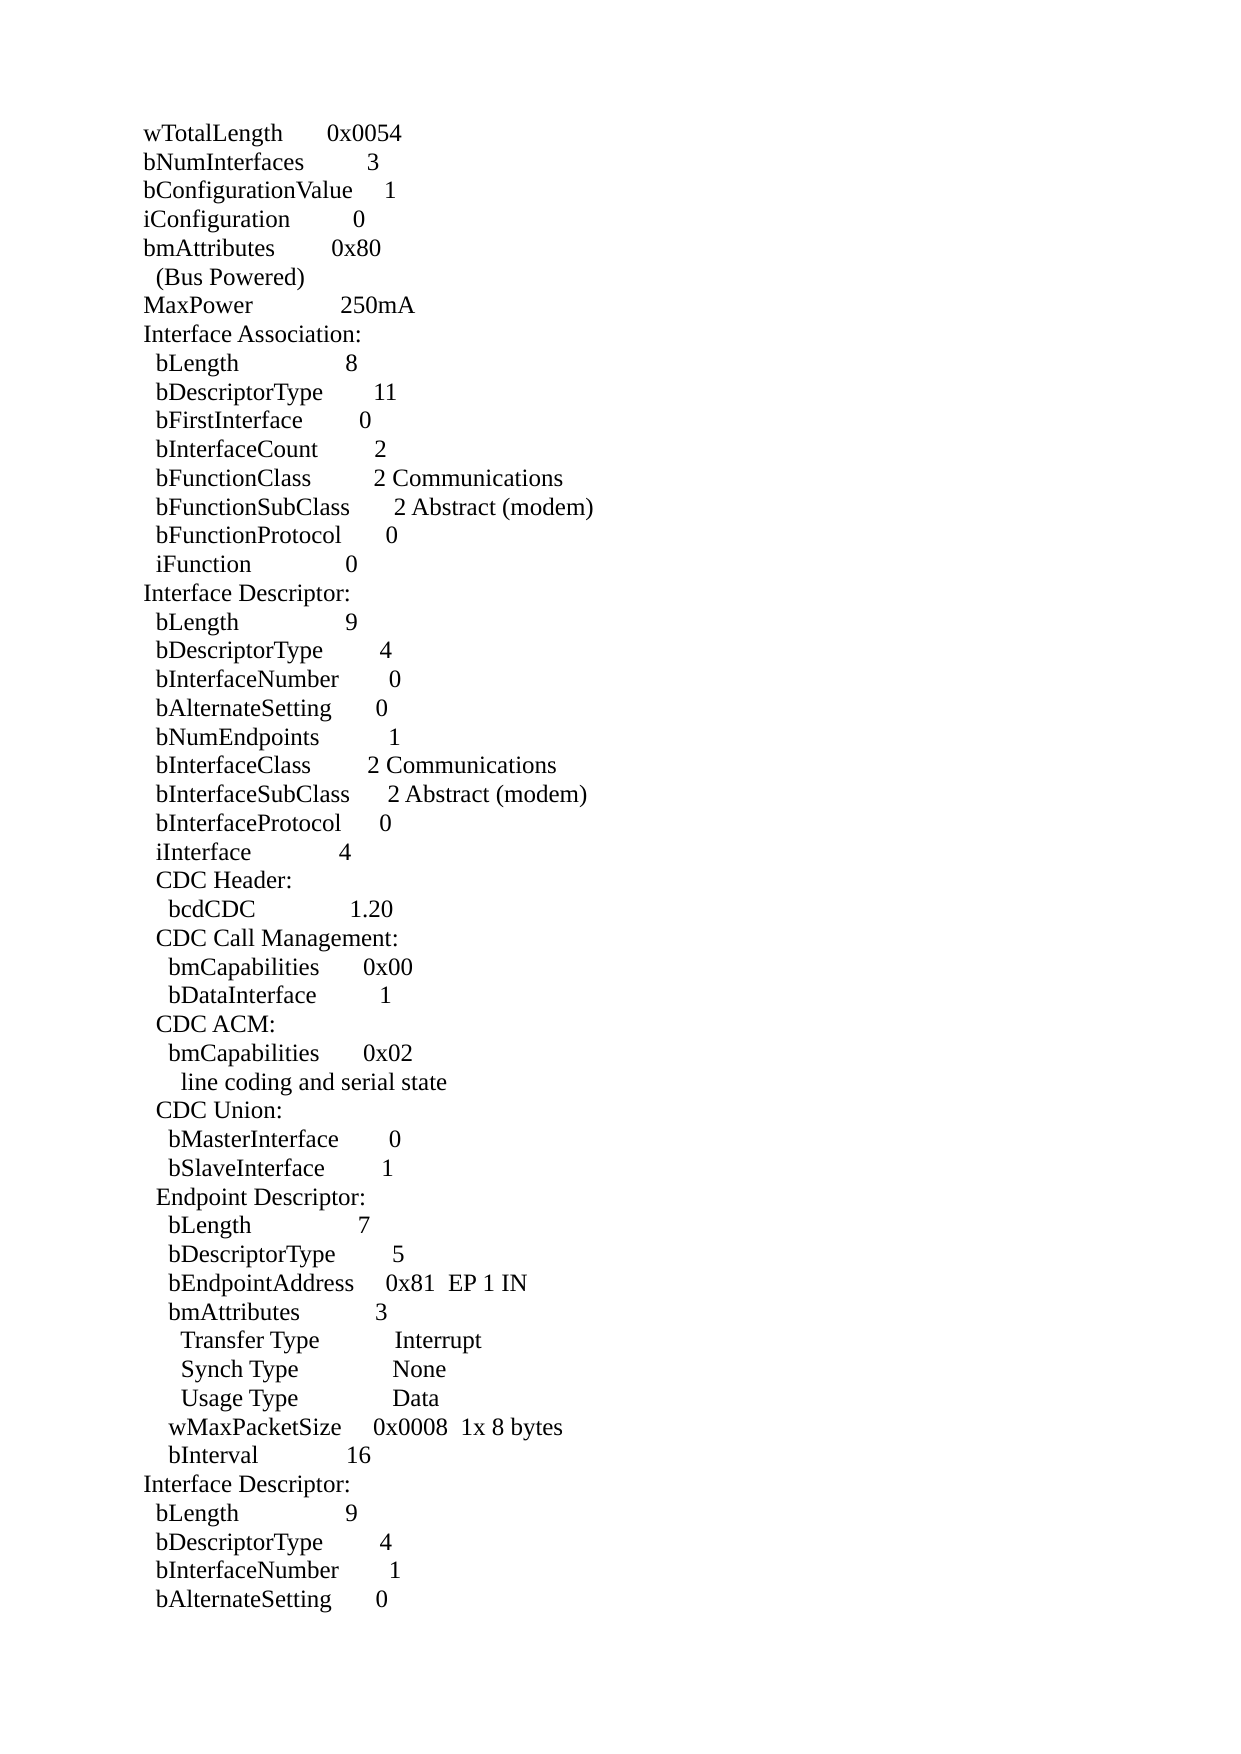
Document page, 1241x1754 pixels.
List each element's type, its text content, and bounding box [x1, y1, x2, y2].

text CDC Union: [118, 1096, 1122, 1124]
text bmAttributes 0x80 [118, 233, 1122, 262]
text bEndpointAddress 0x81 EP 1 IN [118, 1268, 1122, 1297]
text CDC ACM: [118, 1009, 1122, 1038]
text bNumInterfaces 3 [118, 147, 1122, 176]
text bDescriptorType 4 [118, 1527, 1122, 1556]
text Interface Association: [118, 319, 1122, 348]
text bLength 7 [118, 1211, 1122, 1239]
text bInterfaceCount 2 [118, 434, 1122, 463]
text iFunction 0 [118, 549, 1122, 578]
text bInterfaceClass 2 Communications [118, 751, 1122, 779]
text bDescriptorType 4 [118, 636, 1122, 664]
text bFunctionSubClass 2 Abstract (modem) [118, 492, 1122, 521]
text Endpoint Descriptor: [118, 1182, 1122, 1211]
text wTotalLength 0x0054 [118, 118, 1122, 147]
text iInterface 4 [118, 837, 1122, 866]
text bLength 9 [118, 1498, 1122, 1527]
text Interface Descriptor: [118, 578, 1122, 607]
text bmCapabilities 0x00 [118, 952, 1122, 981]
text bFunctionClass 2 Communications [118, 463, 1122, 492]
text CDC Call Management: [118, 923, 1122, 952]
text wMaxPacketSize 0x0008 1x 8 bytes [118, 1412, 1122, 1441]
text bNumEndpoints 1 [118, 722, 1122, 751]
text bConfigurationValue 1 [118, 176, 1122, 204]
text Synch Type None [118, 1354, 1122, 1383]
text (Bus Powered) [118, 262, 1122, 291]
text line coding and serial state [118, 1067, 1122, 1096]
text bInterfaceNumber 1 [118, 1556, 1122, 1584]
text bLength 9 [118, 607, 1122, 636]
text bAlternateSetting 0 [118, 1584, 1122, 1613]
text bInterfaceNumber 0 [118, 664, 1122, 693]
text bAlternateSetting 0 [118, 693, 1122, 722]
text bDataInterface 1 [118, 981, 1122, 1009]
text CDC Header: [118, 866, 1122, 894]
text bLength 8 [118, 348, 1122, 377]
text bInterfaceProtocol 0 [118, 808, 1122, 837]
text bMasterInterface 0 [118, 1124, 1122, 1153]
text Transfer Type Interrupt [118, 1326, 1122, 1354]
text bFunctionProtocol 0 [118, 521, 1122, 549]
text bInterfaceSubClass 2 Abstract (modem) [118, 779, 1122, 808]
text bmCapabilities 0x02 [118, 1038, 1122, 1067]
text bDescriptorType 5 [118, 1239, 1122, 1268]
text Usage Type Data [118, 1383, 1122, 1412]
text bSlaveInterface 1 [118, 1153, 1122, 1182]
text bmAttributes 3 [118, 1297, 1122, 1326]
text bInterval 16 [118, 1441, 1122, 1469]
text bDescriptorType 11 [118, 377, 1122, 406]
text bcdCDC 1.20 [118, 894, 1122, 923]
text MaxPower 250mA [118, 291, 1122, 319]
text iConfiguration 0 [118, 204, 1122, 233]
text Interface Descriptor: [118, 1469, 1122, 1498]
text bFirstInterface 0 [118, 406, 1122, 434]
